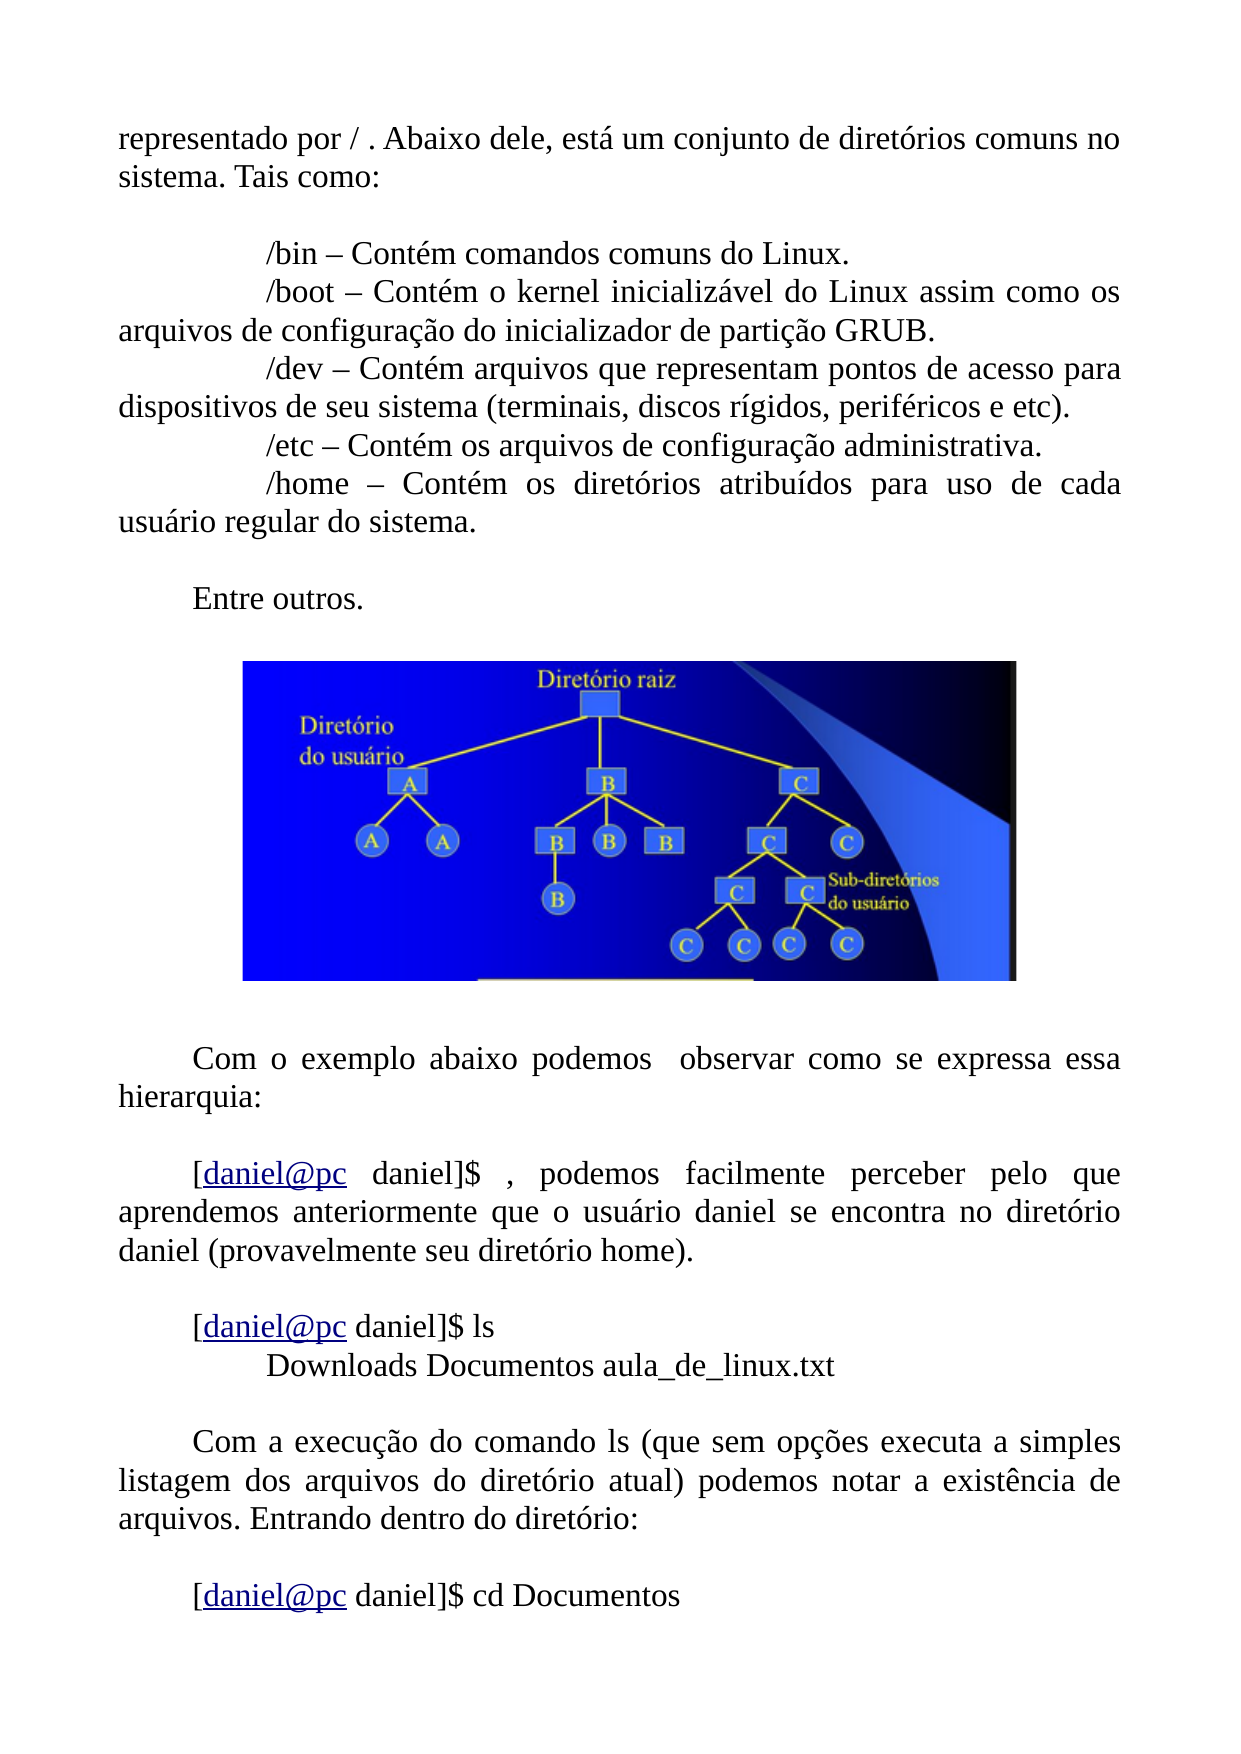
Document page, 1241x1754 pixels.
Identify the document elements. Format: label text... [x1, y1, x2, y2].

picture [242, 661, 1017, 981]
text [daniel@pc daniel]$ ls [118, 1306, 1122, 1345]
text Downloads Documentos aula_de_linux.txt [118, 1345, 1122, 1383]
text /bin – Contém comandos comuns do Linux. [118, 233, 1122, 271]
text /boot – Contém o kernel inicializável do Linux assim como os arquivos de configuração do inicializador de partição GRUB. [118, 271, 1122, 348]
text /etc – Contém os arquivos de configuração administrativa. [118, 425, 1122, 463]
text representado por / . Abaixo dele, está um conjunto de diretórios comuns no sistema. Tais como: [118, 118, 1122, 195]
text Com o exemplo abaixo podemos observar como se expressa essa hierarquia: [118, 1038, 1122, 1115]
text [daniel@pc daniel]$ cd Documentos [118, 1575, 1122, 1613]
text Entre outros. [118, 578, 1122, 616]
text [daniel@pc daniel]$ , podemos facilmente perceber pelo que aprendemos anteriormente que o usuário daniel se encontra no diretório daniel (provavelmente seu diretório home). [118, 1153, 1122, 1268]
text /dev – Contém arquivos que representam pontos de acesso para dispositivos de seu sistema (terminais, discos rígidos, periféricos e etc). [118, 348, 1122, 425]
text /home – Contém os diretórios atribuídos para uso de cada usuário regular do sistema. [118, 463, 1122, 540]
text Com a execução do comando ls (que sem opções executa a simples listagem dos arquivos do diretório atual) podemos notar a existência de arquivos. Entrando dentro do diretório: [118, 1421, 1122, 1536]
